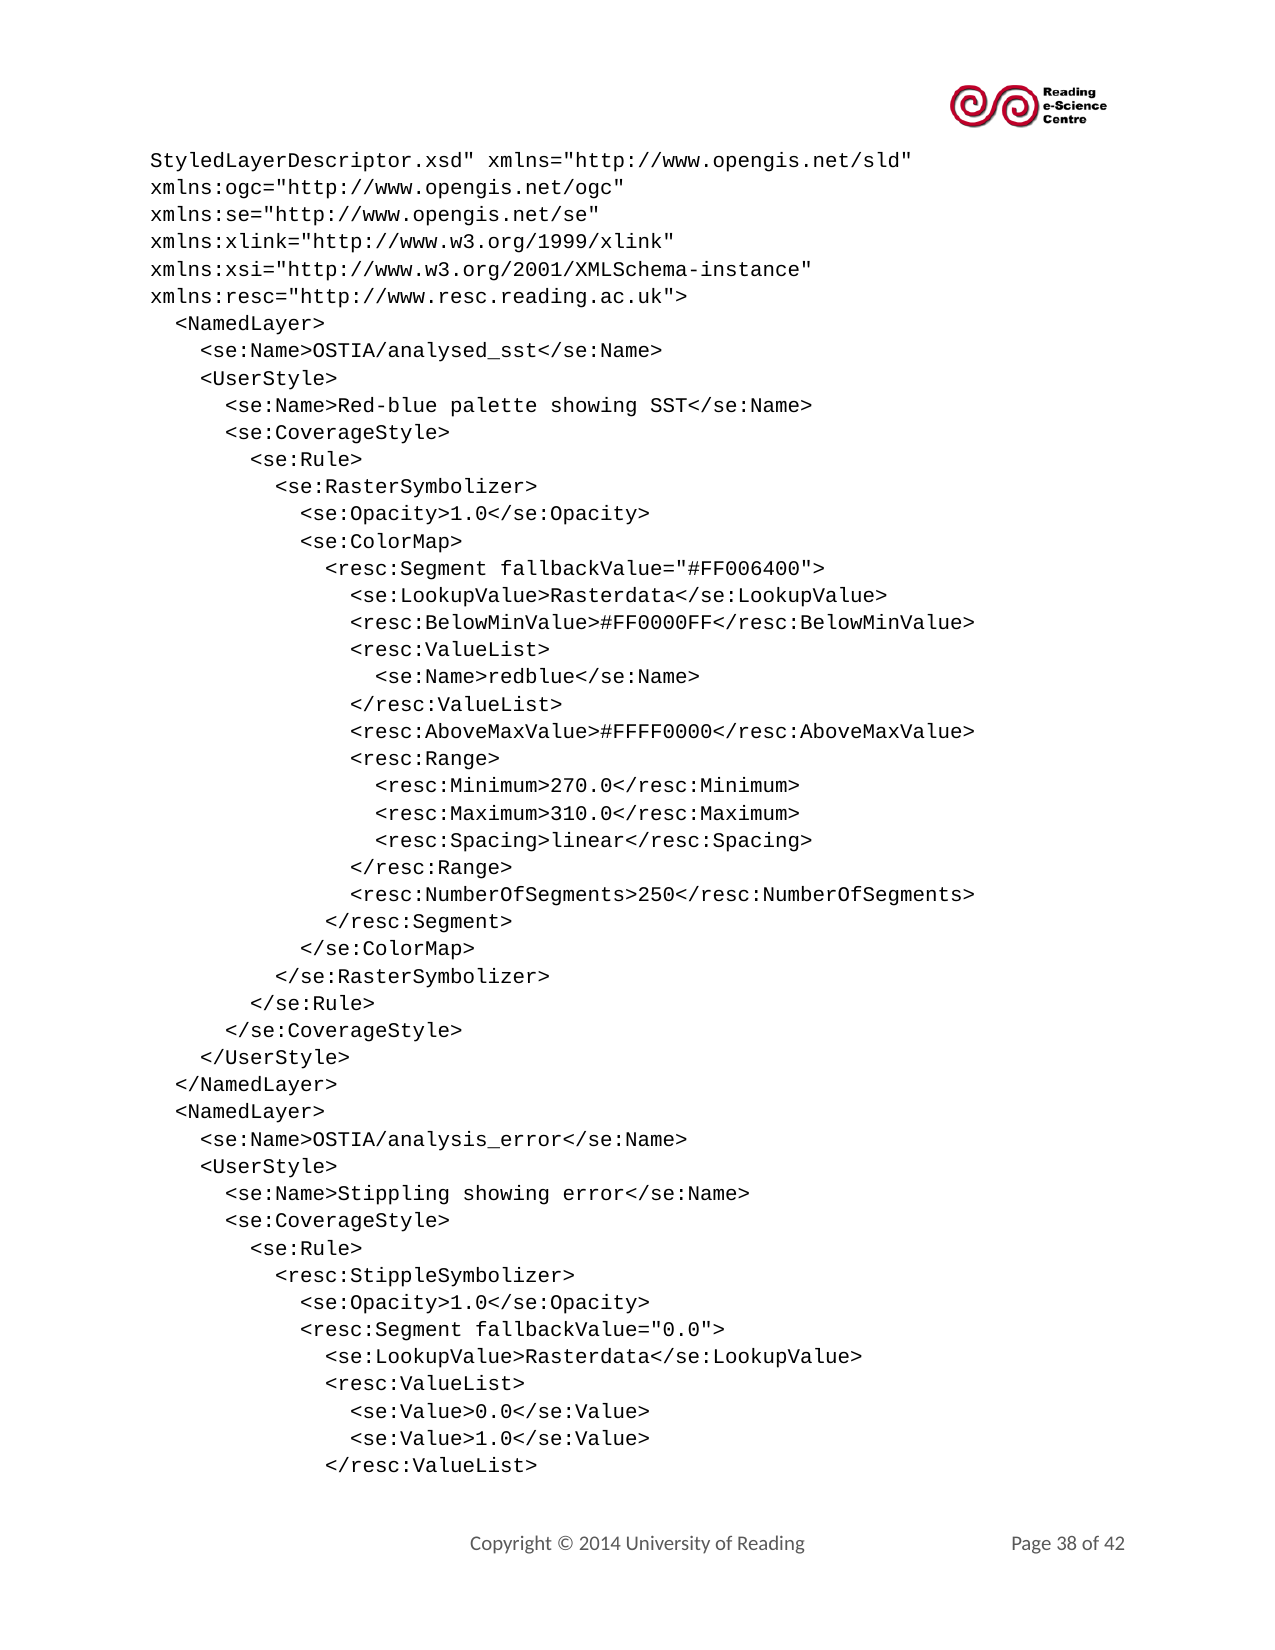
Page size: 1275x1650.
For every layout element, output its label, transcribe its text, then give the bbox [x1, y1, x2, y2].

text <resc:AboveMaxValue>#FFFF0000</resc:AboveMaxValue> [150, 721, 1125, 744]
text </se:RasterSymbolizer> [150, 966, 1125, 989]
text <NamedLayer> [150, 1102, 1125, 1125]
text </resc:Segment> [150, 911, 1125, 935]
text </se:ColorMap> [150, 938, 1125, 962]
text <UserStyle> [150, 1156, 1125, 1179]
text StyledLayerDescriptor.xsd" xmlns="http://www.opengis.net/sld" xmlns:ogc="http://www.opengis.net/ogc" [150, 150, 1125, 201]
text xmlns:xsi="http://www.w3.org/2001/XMLSchema-instance" xmlns:resc="http://www.resc.reading.ac.uk"> [150, 259, 1125, 309]
text <se:Opacity>1.0</se:Opacity> [150, 1292, 1125, 1316]
text <se:Name>redblue</se:Name> [150, 667, 1125, 690]
text <se:RasterSymbolizer> [150, 476, 1125, 500]
text </se:Rule> [150, 993, 1125, 1016]
text <NamedLayer> [150, 313, 1125, 337]
text <se:CoverageStyle> [150, 422, 1125, 446]
text <UserStyle> [150, 367, 1125, 391]
text <resc:Segment fallbackValue="0.0"> [150, 1319, 1125, 1343]
text <resc:NumberOfSegments>250</resc:NumberOfSegments> [150, 884, 1125, 908]
text </resc:ValueList> [150, 1455, 1125, 1479]
text </NamedLayer> [150, 1074, 1125, 1098]
text </UserStyle> [150, 1047, 1125, 1071]
text <se:Value>1.0</se:Value> [150, 1428, 1125, 1451]
text </resc:Range> [150, 857, 1125, 881]
text <se:CoverageStyle> [150, 1210, 1125, 1234]
text <se:Rule> [150, 1237, 1125, 1261]
text <resc:Maximum>310.0</resc:Maximum> [150, 802, 1125, 826]
text <resc:BelowMinValue>#FF0000FF</resc:BelowMinValue> [150, 612, 1125, 636]
text <se:Name>OSTIA/analysed_sst</se:Name> [150, 340, 1125, 364]
text <resc:Spacing>linear</resc:Spacing> [150, 830, 1125, 853]
text <se:LookupValue>Rasterdata</se:LookupValue> [150, 1346, 1125, 1370]
text <se:Rule> [150, 449, 1125, 473]
text </resc:ValueList> [150, 694, 1125, 717]
text <resc:Range> [150, 748, 1125, 772]
text </se:CoverageStyle> [150, 1020, 1125, 1044]
text <se:Name>Red-blue palette showing SST</se:Name> [150, 395, 1125, 418]
picture [949, 81, 1110, 131]
text <resc:Segment fallbackValue="#FF006400"> [150, 558, 1125, 581]
text <se:Name>OSTIA/analysis_error</se:Name> [150, 1129, 1125, 1152]
text <resc:Minimum>270.0</resc:Minimum> [150, 775, 1125, 799]
text <resc:ValueList> [150, 639, 1125, 663]
text <se:ColorMap> [150, 531, 1125, 554]
text <se:Value>0.0</se:Value> [150, 1401, 1125, 1424]
text <se:Name>Stippling showing error</se:Name> [150, 1183, 1125, 1207]
text <se:Opacity>1.0</se:Opacity> [150, 503, 1125, 527]
text <resc:StippleSymbolizer> [150, 1265, 1125, 1288]
text xmlns:se="http://www.opengis.net/se" xmlns:xlink="http://www.w3.org/1999/xlink" [150, 204, 1125, 255]
text <resc:ValueList> [150, 1373, 1125, 1397]
text <se:LookupValue>Rasterdata</se:LookupValue> [150, 585, 1125, 609]
